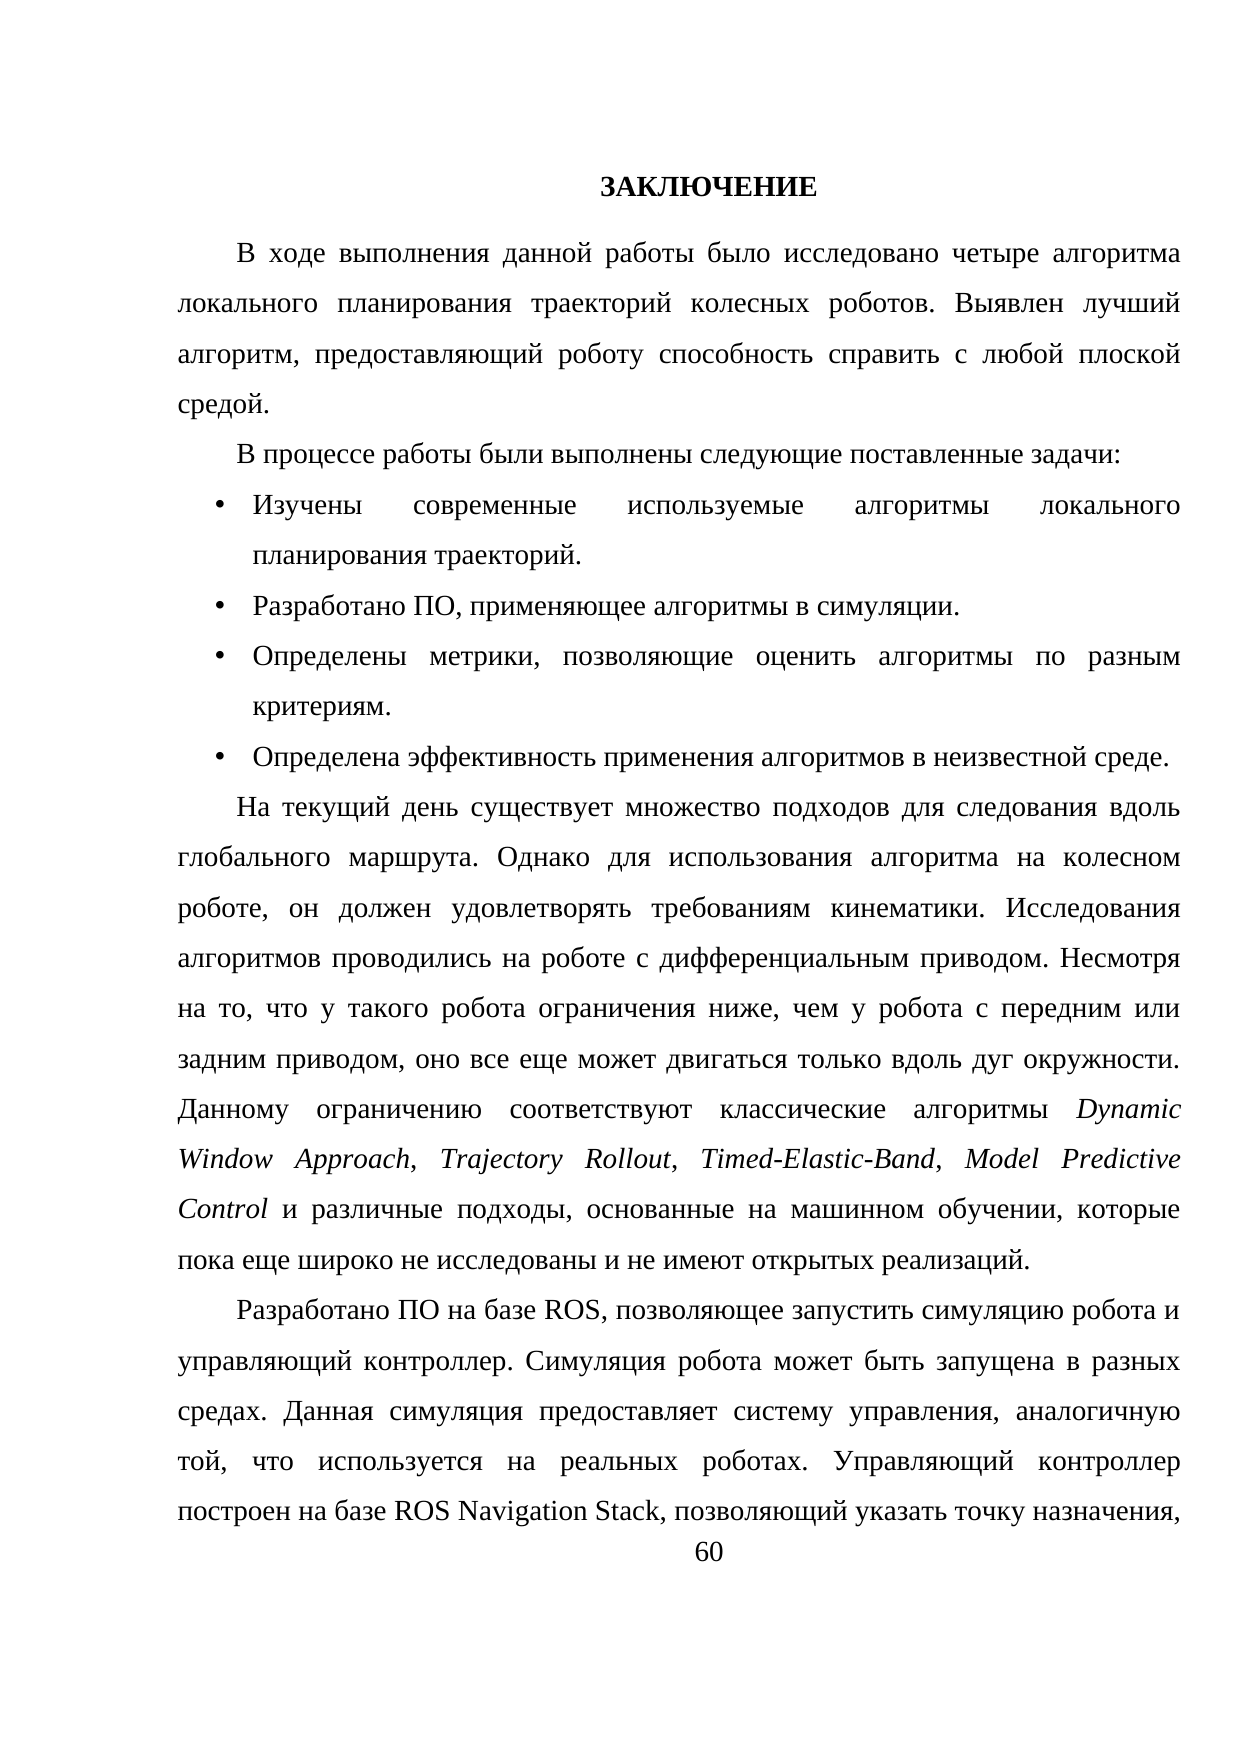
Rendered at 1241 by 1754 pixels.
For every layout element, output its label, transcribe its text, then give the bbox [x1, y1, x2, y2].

list Изучены современные используемые алгоритмы локального планирования траекторий. [215, 487, 1181, 571]
text На текущий день существует множество подходов для следования вдоль глобального маршрута. Однако для использования алгоритма на колесном роботе, он должен удовлетворять требованиям кинематики. Исследования алгоритмов проводились на роботе с дифференциальным приводом. Несмотря на то, что у такого робота ограничения ниже, чем у робота с передним или задним приводом, оно все еще может двигаться только вдоль дуг окружности. Данному ограничению соответствуют классические алгоритмы Dynamic Window Approach, Trajectory Rollout, Timed-Elastic-Band, Model Predictive Control и различные подходы, основанные на машинном обучении, которые пока еще широко не исследованы и не имеют открытых реализаций. [177, 789, 1181, 1276]
list Определены метрики, позволяющие оценить алгоритмы по разным критериям. [215, 638, 1181, 722]
list Определена эффективность применения алгоритмов в неизвестной среде. [215, 739, 1181, 772]
text В ходе выполнения данной работы было исследовано четыре алгоритма локального планирования траекторий колесных роботов. Выявлен лучший алгоритм, предоставляющий роботу способность справить с любой плоской средой. [177, 235, 1181, 420]
text В процессе работы были выполнены следующие поставленные задачи: [177, 437, 1181, 470]
list Разработано ПО, применяющее алгоритмы в симуляции. [215, 588, 1181, 621]
subtitle Заключение [177, 169, 1181, 202]
text Разработано ПО на базе ROS, позволяющее запустить симуляцию робота и управляющий контроллер. Симуляция робота может быть запущена в разных средах. Данная симуляция предоставляет систему управления, аналогичную той, что используется на реальных роботах. Управляющий контроллер построен на базе ROS Navigation Stack, позволяющий указать точку назначения, [177, 1292, 1181, 1527]
